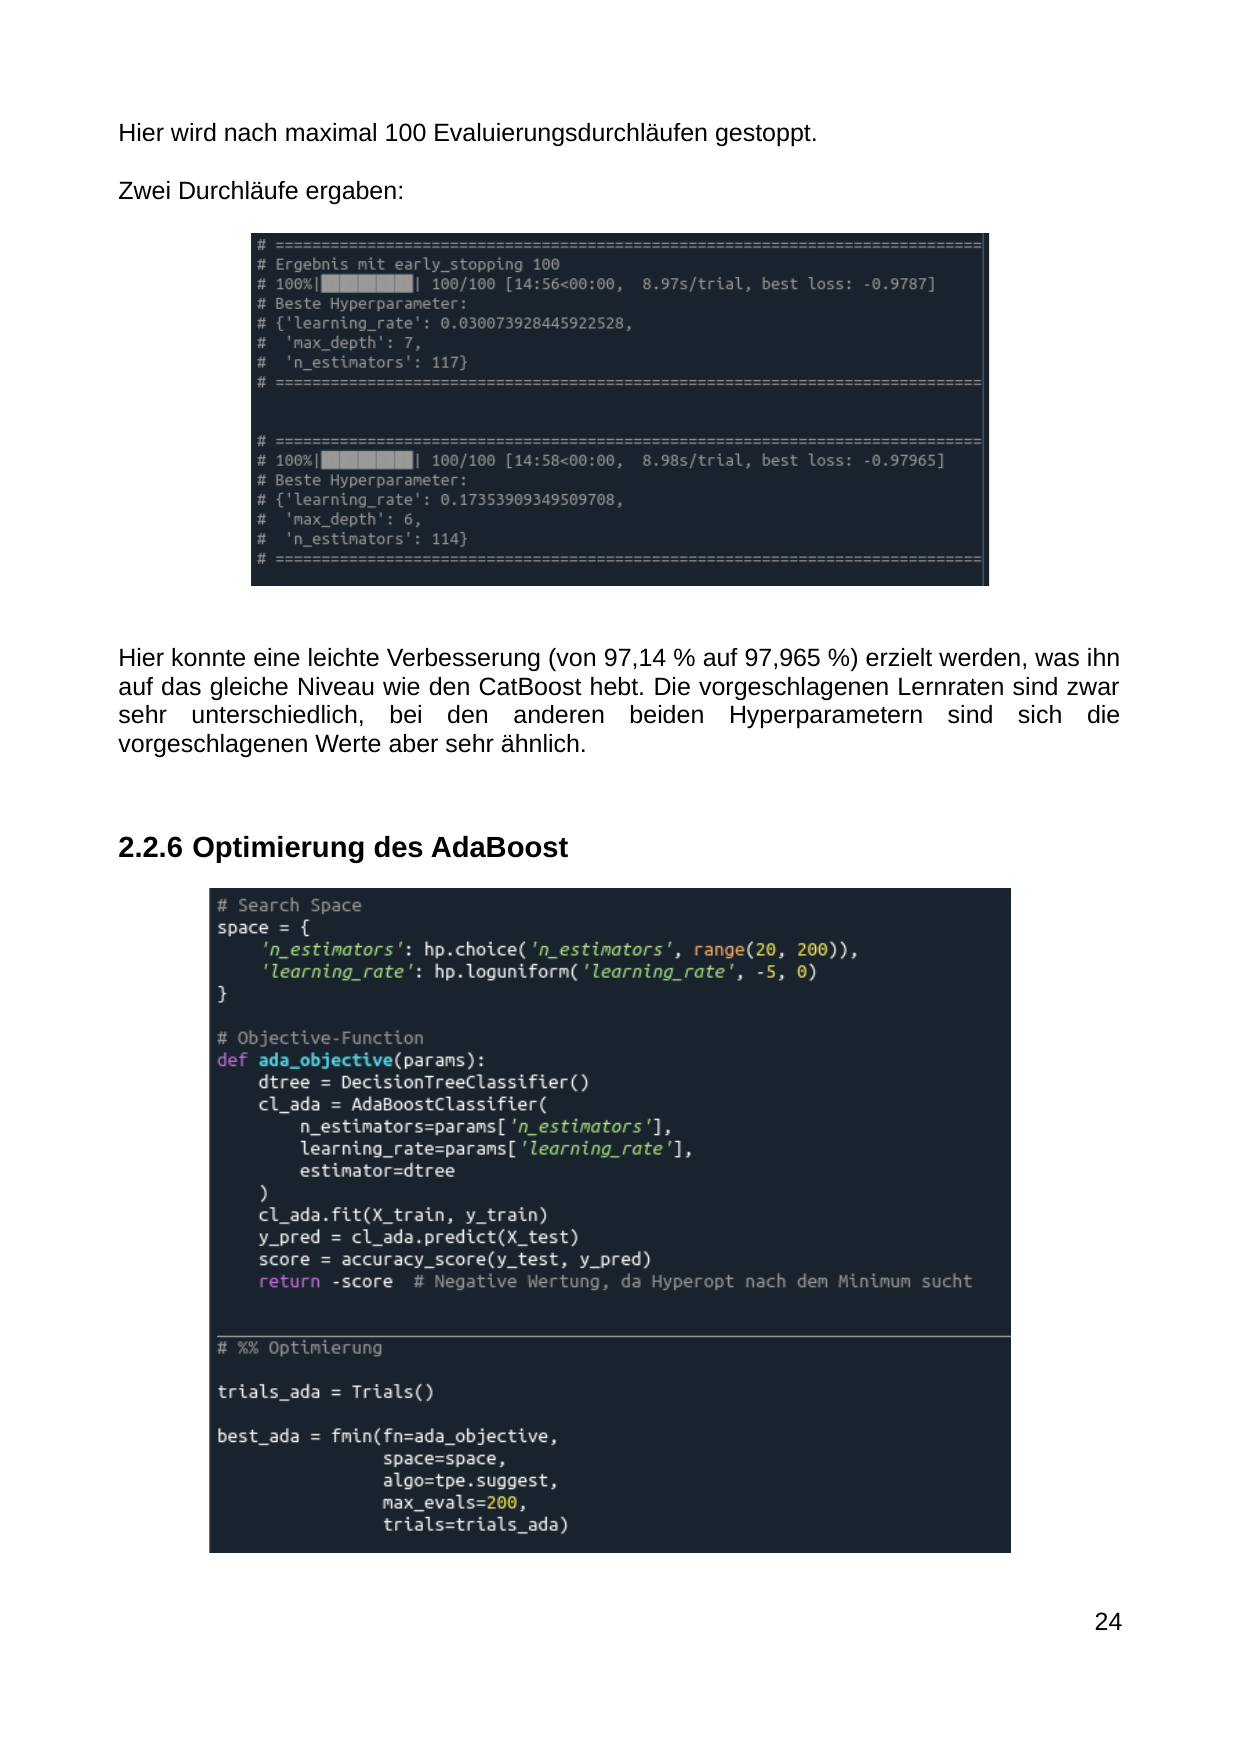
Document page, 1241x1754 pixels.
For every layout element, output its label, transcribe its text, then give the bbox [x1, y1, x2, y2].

picture [251, 233, 990, 586]
text Zwei Durchläufe ergaben: [118, 176, 1122, 204]
subtitle Optimierung des AdaBoost [118, 830, 1122, 863]
text Hier konnte eine leichte Verbesserung (von 97,14 % auf 97,965 %) erzielt werden, was ihn auf das gleiche Niveau wie den CatBoost hebt. Die vorgeschlagenen Lernraten sind zwar sehr unterschiedlich, bei den anderen beiden Hyperparametern sind sich die vorgeschlagenen Werte aber sehr ähnlich. [118, 643, 1122, 758]
picture [209, 888, 1011, 1553]
text Hier wird nach maximal 100 Evaluierungsdurchläufen gestoppt. [118, 118, 1122, 147]
